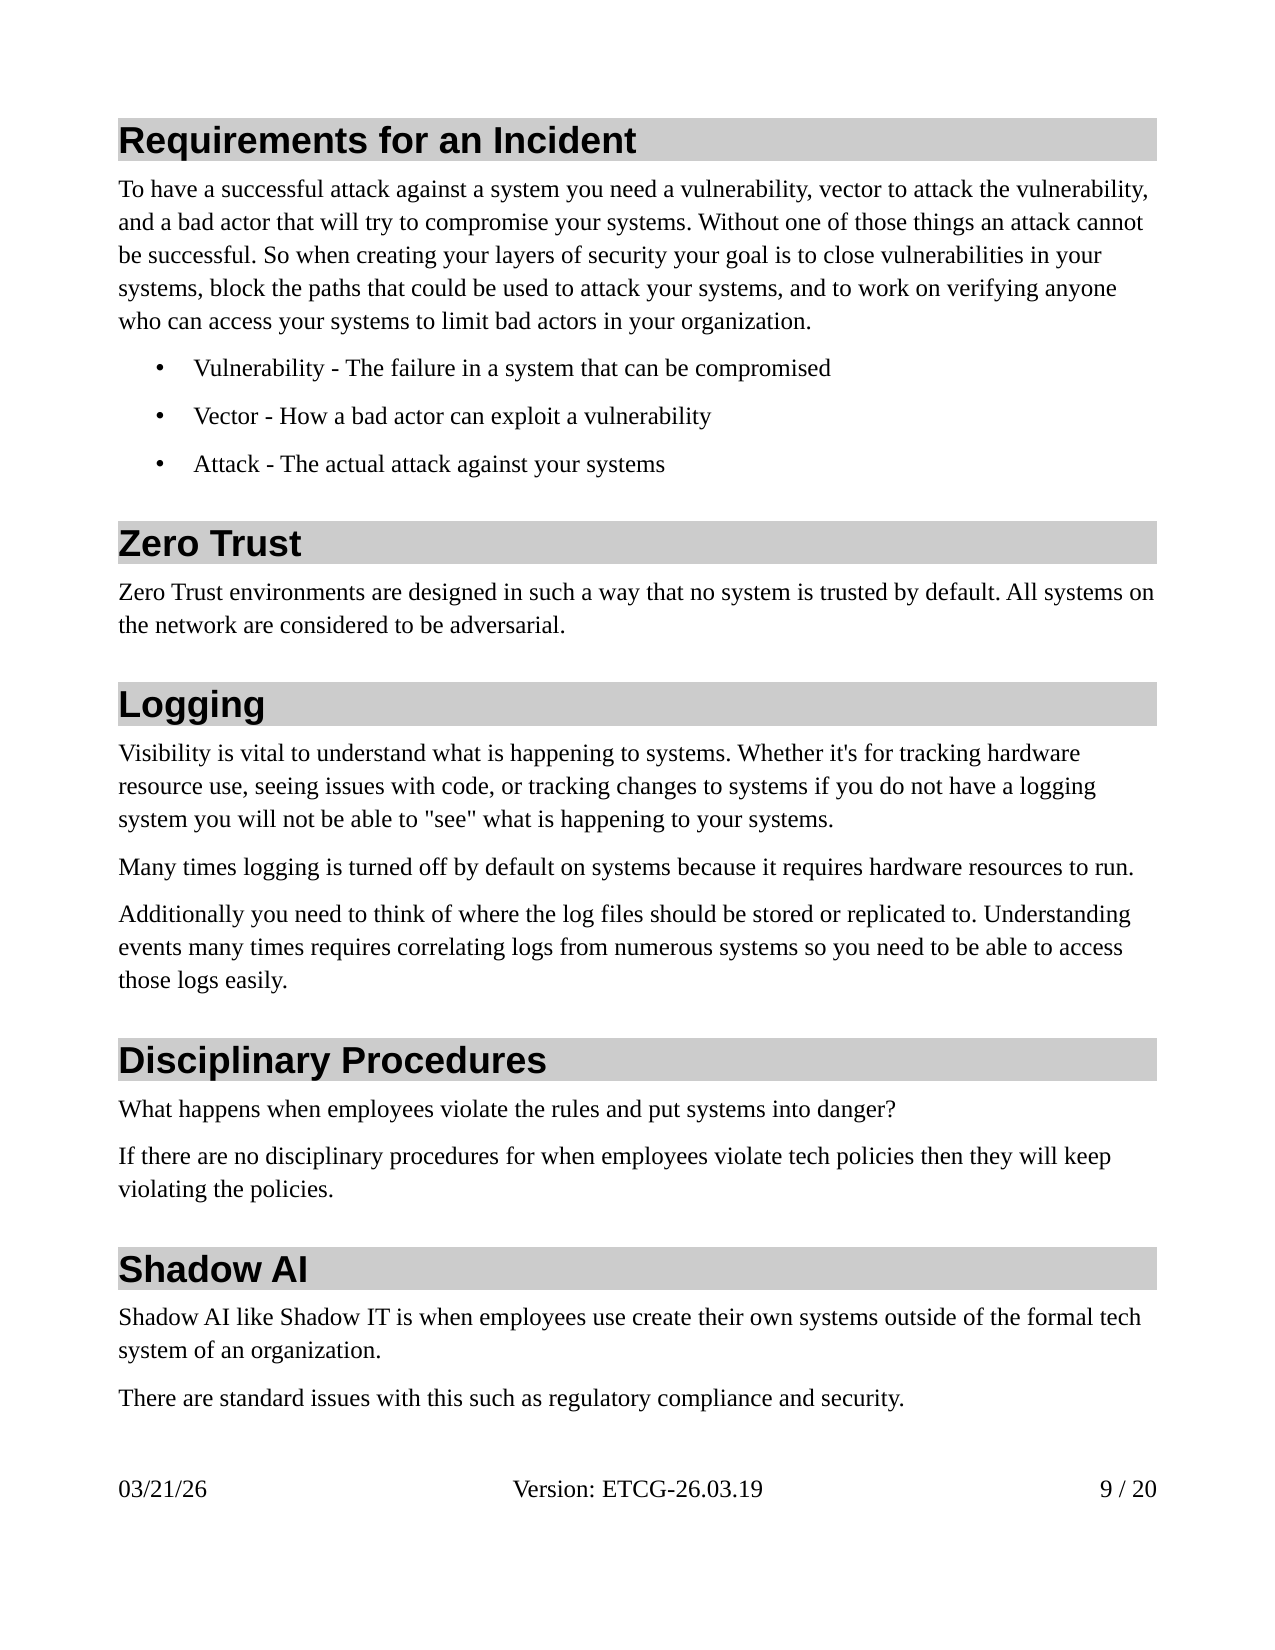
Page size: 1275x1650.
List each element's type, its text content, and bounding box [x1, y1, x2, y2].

list Vulnerability - The failure in a system that can be compromised [156, 353, 1157, 382]
text Many times logging is turned off by default on systems because it requires hardware resources to run. [118, 852, 1157, 881]
subtitle Shadow AI [118, 1247, 1157, 1290]
text There are standard issues with this such as regulatory compliance and security. [118, 1383, 1157, 1412]
subtitle Requirements for an Incident [118, 118, 1157, 161]
text To have a successful attack against a system you need a vulnerability, vector to attack the vulnerability, and a bad actor that will try to compromise your systems. Without one of those things an attack cannot be successful. So when creating your layers of security your goal is to close vulnerabilities in your systems, block the paths that could be used to attack your systems, and to work on verifying anyone who can access your systems to limit bad actors in your organization. [118, 174, 1157, 334]
text What happens when employees violate the rules and put systems into danger? [118, 1094, 1157, 1122]
text Shadow AI like Shadow IT is when employees use create their own systems outside of the formal tech system of an organization. [118, 1302, 1157, 1364]
text Additionally you need to think of where the log files should be stored or replicated to. Understanding events many times requires correlating logs from numerous systems so you need to be able to access those logs easily. [118, 899, 1157, 994]
list Vector - How a bad actor can exploit a vulnerability [156, 401, 1157, 430]
text Zero Trust environments are designed in such a way that no system is trusted by default. All systems on the network are considered to be adversarial. [118, 577, 1157, 639]
list Attack - The actual attack against your systems [156, 449, 1157, 477]
subtitle Disciplinary Procedures [118, 1038, 1157, 1081]
text If there are no disciplinary procedures for when employees violate tech policies then they will keep violating the policies. [118, 1141, 1157, 1203]
subtitle Logging [118, 682, 1157, 726]
subtitle Zero Trust [118, 521, 1157, 564]
text Visibility is vital to understand what is happening to systems. Whether it's for tracking hardware resource use, seeing issues with code, or tracking changes to systems if you do not have a logging system you will not be able to "see" what is happening to your systems. [118, 738, 1157, 833]
